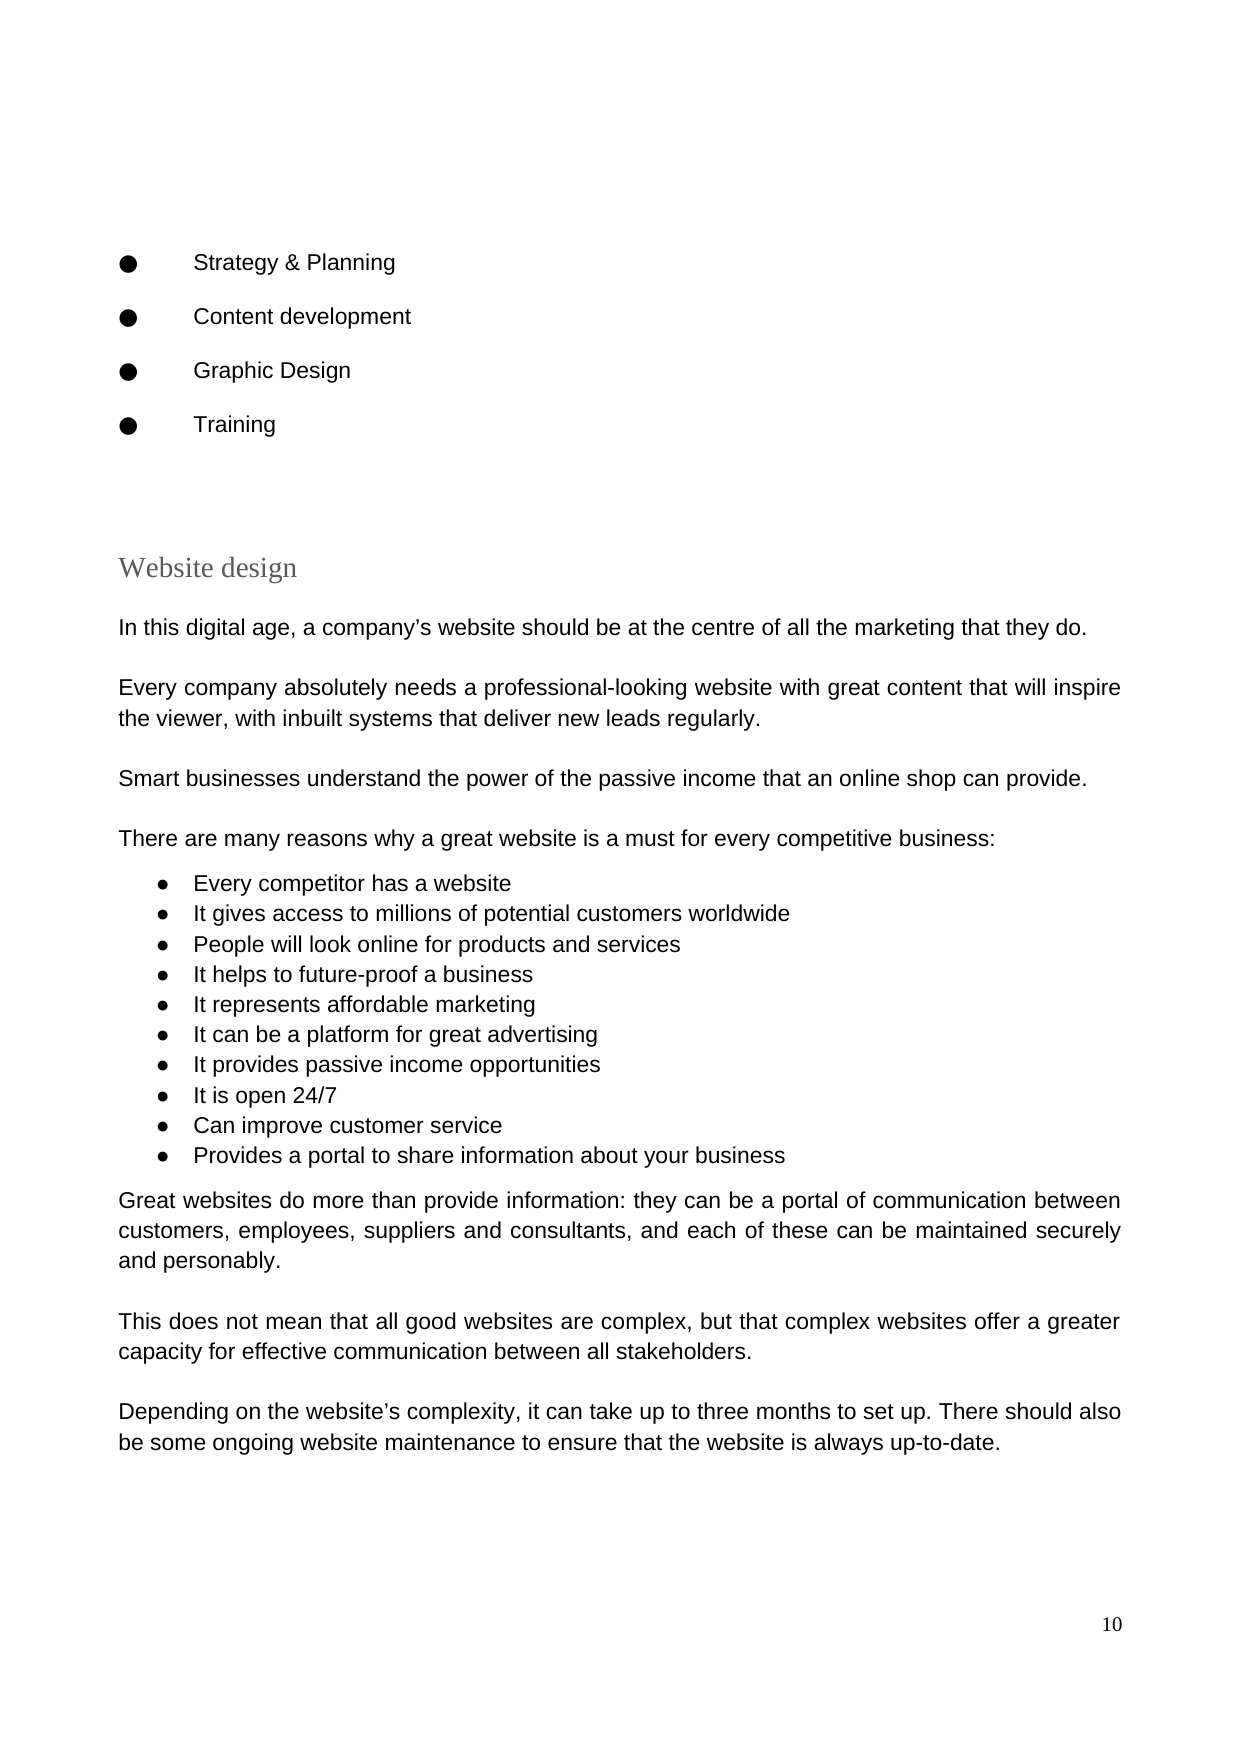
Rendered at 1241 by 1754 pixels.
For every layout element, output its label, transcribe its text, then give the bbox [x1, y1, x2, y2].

list Graphic Design [118, 344, 1122, 391]
text This does not mean that all good websites are complex, but that complex websites offer a greater capacity for effective communication between all stakeholders. [118, 1308, 1122, 1364]
text Smart businesses understand the power of the passive income that an online shop can provide. [118, 765, 1122, 791]
list It can be a platform for great advertising [156, 1021, 1122, 1048]
list People will look online for products and services [156, 931, 1122, 957]
list Provides a portal to share information about your business [156, 1142, 1122, 1168]
text Depending on the website’s complexity, it can take up to three months to set up. There should also be some ongoing website maintenance to ensure that the website is always up-to-date. [118, 1398, 1122, 1455]
list It helps to future-proof a business [156, 961, 1122, 987]
list It provides passive income opportunities [156, 1051, 1122, 1078]
text Every company absolutely needs a professional-looking website with great content that will inspire the viewer, with inbuilt systems that deliver new leads regularly. [118, 674, 1122, 731]
list It gives access to millions of potential customers worldwide [156, 900, 1122, 927]
list Training [118, 398, 1122, 445]
text There are many reasons why a great website is a must for every competitive business: [118, 825, 1122, 852]
list It represents affordable marketing [156, 991, 1122, 1017]
list Can improve customer service [156, 1112, 1122, 1138]
list Strategy & Planning [118, 236, 1122, 283]
list It is open 24/7 [156, 1082, 1122, 1108]
text Great websites do more than provide information: they can be a portal of communication between customers, employees, suppliers and consultants, and each of these can be maintained securely and personably. [118, 1187, 1122, 1274]
subtitle Website design [118, 550, 1122, 584]
list Content development [118, 290, 1122, 337]
list Every competitor has a website [156, 870, 1122, 897]
text In this digital age, a company’s website should be at the centre of all the marketing that they do. [118, 614, 1122, 640]
